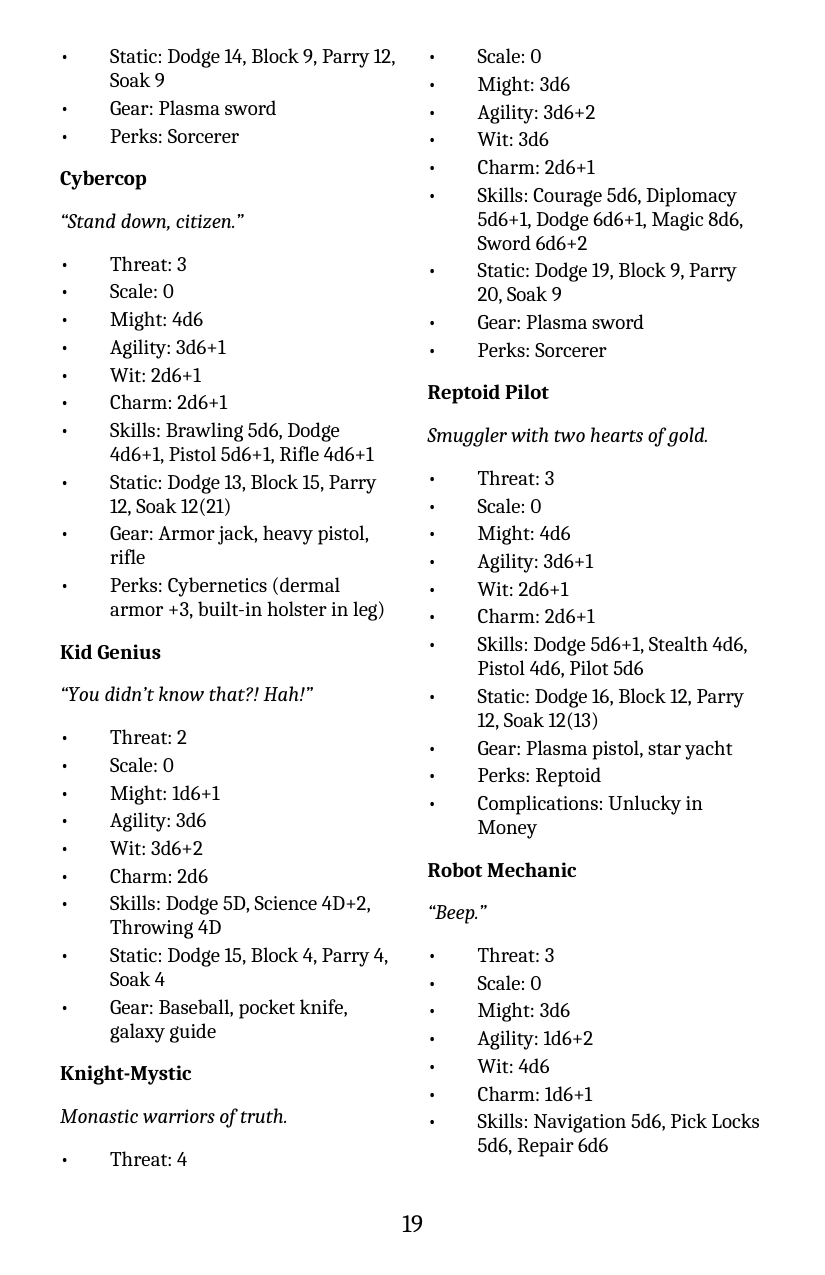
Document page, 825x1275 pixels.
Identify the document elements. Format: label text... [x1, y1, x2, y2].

list Might: 3d6 [427, 999, 765, 1023]
text Robot Mechanic [427, 858, 765, 882]
list Static: Dodge 13, Block 15, Parry 12, Soak 12(21) [60, 470, 397, 518]
list Static: Dodge 16, Block 12, Parry 12, Soak 12(13) [427, 684, 765, 732]
text Monastic warriors of truth. [60, 1105, 397, 1129]
text Reptoid Pilot [427, 381, 765, 405]
list Perks: Sorcerer [427, 338, 765, 362]
list Wit: 3d6+2 [60, 837, 397, 861]
list Gear: Plasma sword [427, 311, 765, 335]
list Wit: 2d6+1 [427, 577, 765, 601]
list Might: 4d6 [60, 308, 397, 332]
list Agility: 1d6+2 [427, 1027, 765, 1051]
text Kid Genius [60, 640, 397, 664]
list Scale: 0 [427, 494, 765, 518]
list Threat: 2 [60, 726, 397, 750]
list Static: Dodge 14, Block 9, Parry 12, Soak 9 [60, 45, 397, 93]
text Cybercop [60, 167, 397, 191]
list Threat: 4 [60, 1147, 397, 1171]
list Complications: Unlucky in Money [427, 792, 765, 839]
list Perks: Sorcerer [60, 124, 397, 148]
list Scale: 0 [427, 45, 765, 69]
list Charm: 2d6+1 [427, 605, 765, 629]
list Static: Dodge 19, Block 9, Parry 20, Soak 9 [427, 259, 765, 307]
list Skills: Navigation 5d6, Pick Locks 5d6, Repair 6d6 [427, 1110, 765, 1158]
list Perks: Reptoid [427, 764, 765, 788]
list Wit: 3d6 [427, 128, 765, 152]
list Static: Dodge 15, Block 4, Parry 4, Soak 4 [60, 944, 397, 992]
list Skills: Dodge 5D, Science 4D+2, Throwing 4D [60, 892, 397, 940]
list Might: 3d6 [427, 73, 765, 97]
list Gear: Plasma sword [60, 97, 397, 121]
list Charm: 2d6+1 [60, 391, 397, 415]
list Agility: 3d6+1 [427, 550, 765, 574]
list Perks: Cybernetics (dermal armor +3, built-in holster in leg) [60, 574, 397, 622]
list Skills: Brawling 5d6, Dodge 4d6+1, Pistol 5d6+1, Rifle 4d6+1 [60, 419, 397, 467]
list Skills: Courage 5d6, Diplomacy 5d6+1, Dodge 6d6+1, Magic 8d6, Sword 6d6+2 [427, 183, 765, 255]
list Might: 4d6 [427, 522, 765, 546]
list Charm: 2d6+1 [427, 156, 765, 180]
list Gear: Plasma pistol, star yacht [427, 736, 765, 760]
list Charm: 1d6+1 [427, 1082, 765, 1106]
list Scale: 0 [60, 753, 397, 777]
text “Beep.” [427, 901, 765, 925]
list Threat: 3 [427, 944, 765, 968]
list Agility: 3d6+2 [427, 100, 765, 124]
list Threat: 3 [427, 467, 765, 491]
list Wit: 2d6+1 [60, 363, 397, 387]
list Charm: 2d6 [60, 864, 397, 888]
text “You didn’t know that?! Hah!” [60, 683, 397, 707]
list Skills: Dodge 5d6+1, Stealth 4d6, Pistol 4d6, Pilot 5d6 [427, 633, 765, 681]
text Smuggler with two hearts of gold. [427, 424, 765, 448]
list Scale: 0 [427, 971, 765, 995]
list Threat: 3 [60, 252, 397, 276]
list Scale: 0 [60, 280, 397, 304]
list Gear: Armor jack, heavy pistol, rifle [60, 522, 397, 570]
text Knight-Mystic [60, 1062, 397, 1086]
list Agility: 3d6 [60, 809, 397, 833]
list Wit: 4d6 [427, 1054, 765, 1078]
list Might: 1d6+1 [60, 781, 397, 805]
list Gear: Baseball, pocket knife, galaxy guide [60, 995, 397, 1043]
text “Stand down, citizen.” [60, 210, 397, 234]
list Agility: 3d6+1 [60, 336, 397, 359]
